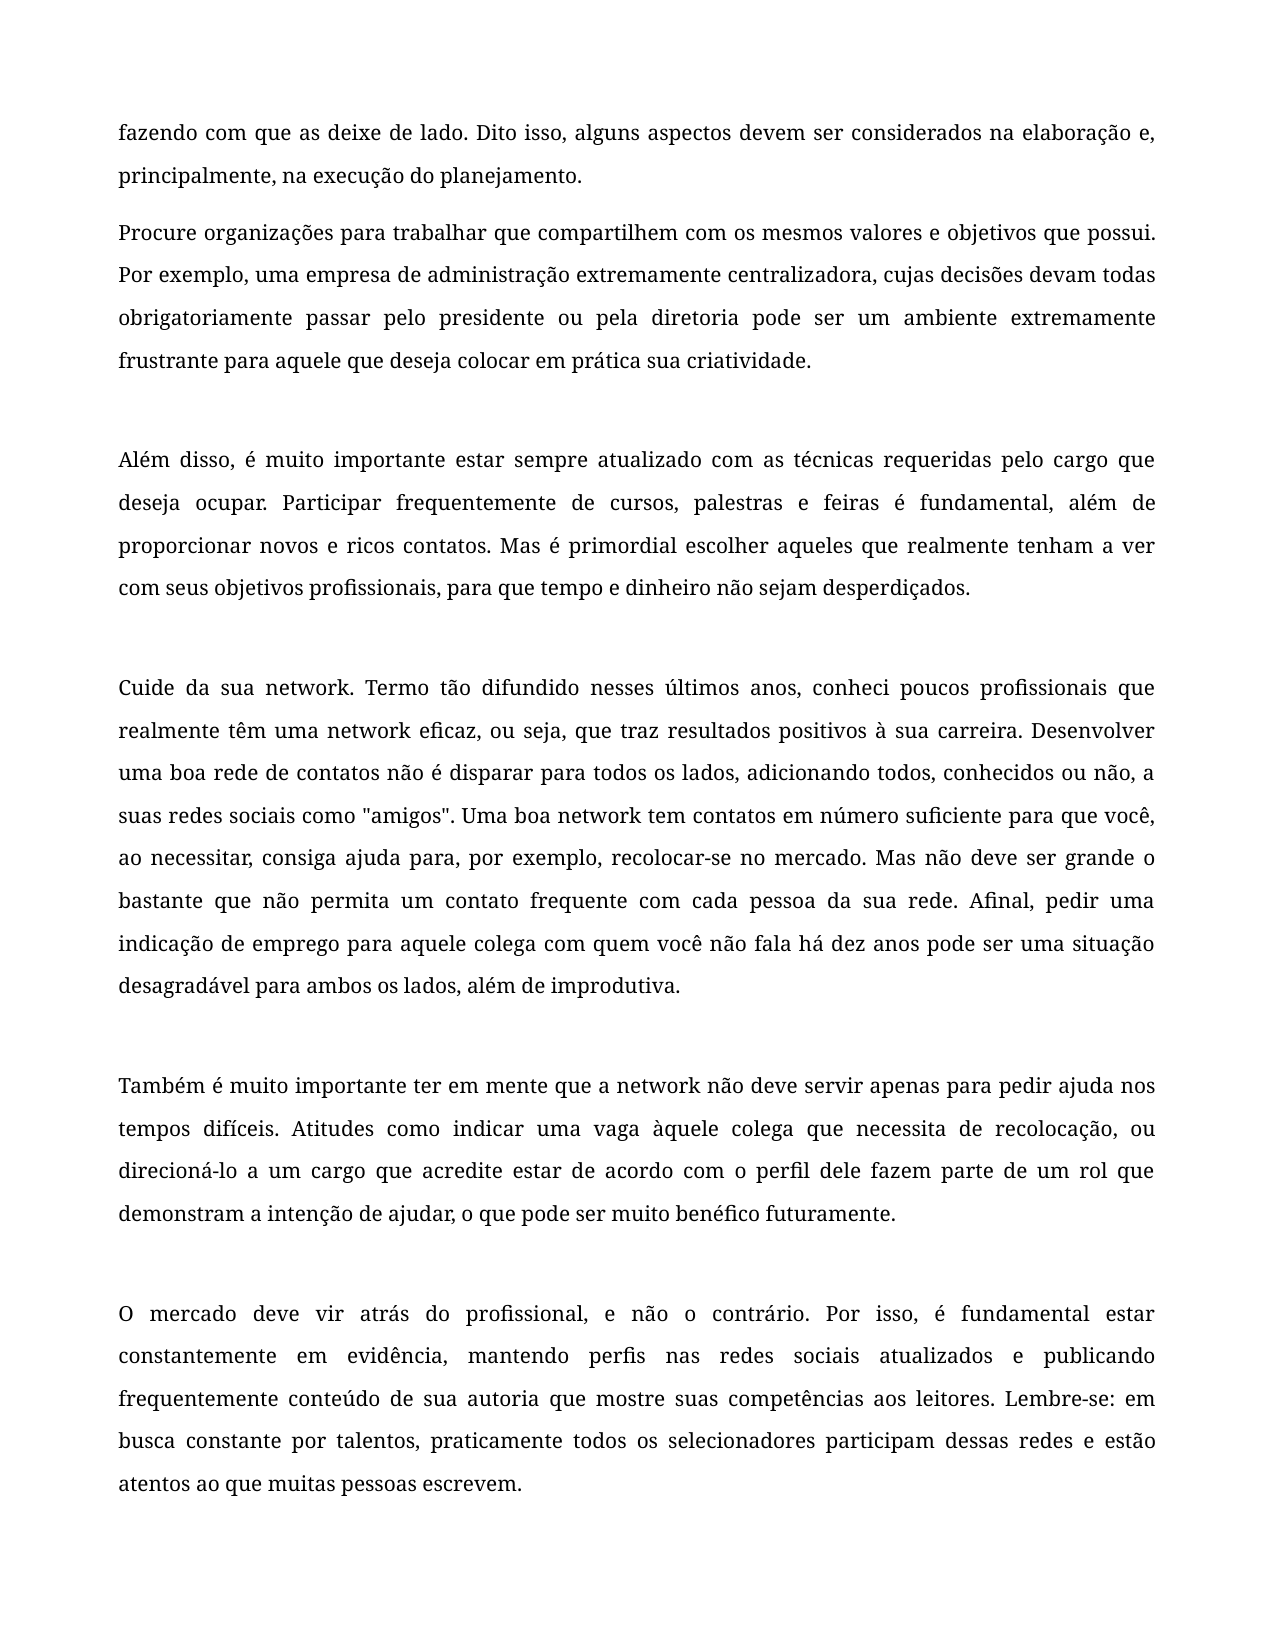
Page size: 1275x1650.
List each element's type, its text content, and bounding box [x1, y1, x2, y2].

text Cuide da sua network. Termo tão difundido nesses últimos anos, conheci poucos profissionais que realmente têm uma network eficaz, ou seja, que traz resultados positivos à sua carreira. Desenvolver uma boa rede de contatos não é disparar para todos os lados, adicionando todos, conhecidos ou não, a suas redes sociais como "amigos". Uma boa network tem contatos em número suficiente para que você, ao necessitar, consiga ajuda para, por exemplo, recolocar-se no mercado. Mas não deve ser grande o bastante que não permita um contato frequente com cada pessoa da sua rede. Afinal, pedir uma indicação de emprego para aquele colega com quem você não fala há dez anos pode ser uma situação desagradável para ambos os lados, além de improdutiva. [118, 631, 1157, 1000]
text O mercado deve vir atrás do profissional, e não o contrário. Por isso, é fundamental estar constantemente em evidência, mantendo perfis nas redes sociais atualizados e publicando frequentemente conteúdo de sua autoria que mostre suas competências aos leitores. Lembre-se: em busca constante por talentos, praticamente todos os selecionadores participam dessas redes e estão atentos ao que muitas pessoas escrevem. [118, 1256, 1157, 1498]
text Procure organizações para trabalhar que compartilhem com os mesmos valores e objetivos que possui. Por exemplo, uma empresa de administração extremamente centralizadora, cujas decisões devam todas obrigatoriamente passar pelo presidente ou pela diretoria pode ser um ambiente extremamente frustrante para aquele que deseja colocar em prática sua criatividade. [118, 218, 1157, 374]
text Além disso, é muito importante estar sempre atualizado com as técnicas requeridas pelo cargo que deseja ocupar. Participar frequentemente de cursos, palestras e feiras é fundamental, além de proporcionar novos e ricos contatos. Mas é primordial escolher aqueles que realmente tenham a ver com seus objetivos profissionais, para que tempo e dinheiro não sejam desperdiçados. [118, 403, 1157, 602]
text fazendo com que as deixe de lado. Dito isso, alguns aspectos devem ser considerados na elaboração e, principalmente, na execução do planejamento. [118, 118, 1157, 189]
text Também é muito importante ter em mente que a network não deve servir apenas para pedir ajuda nos tempos difíceis. Atitudes como indicar uma vaga àquele colega que necessita de recolocação, ou direcioná-lo a um cargo que acredite estar de acordo com o perfil dele fazem parte de um rol que demonstram a intenção de ajudar, o que pode ser muito benéfico futuramente. [118, 1028, 1157, 1227]
